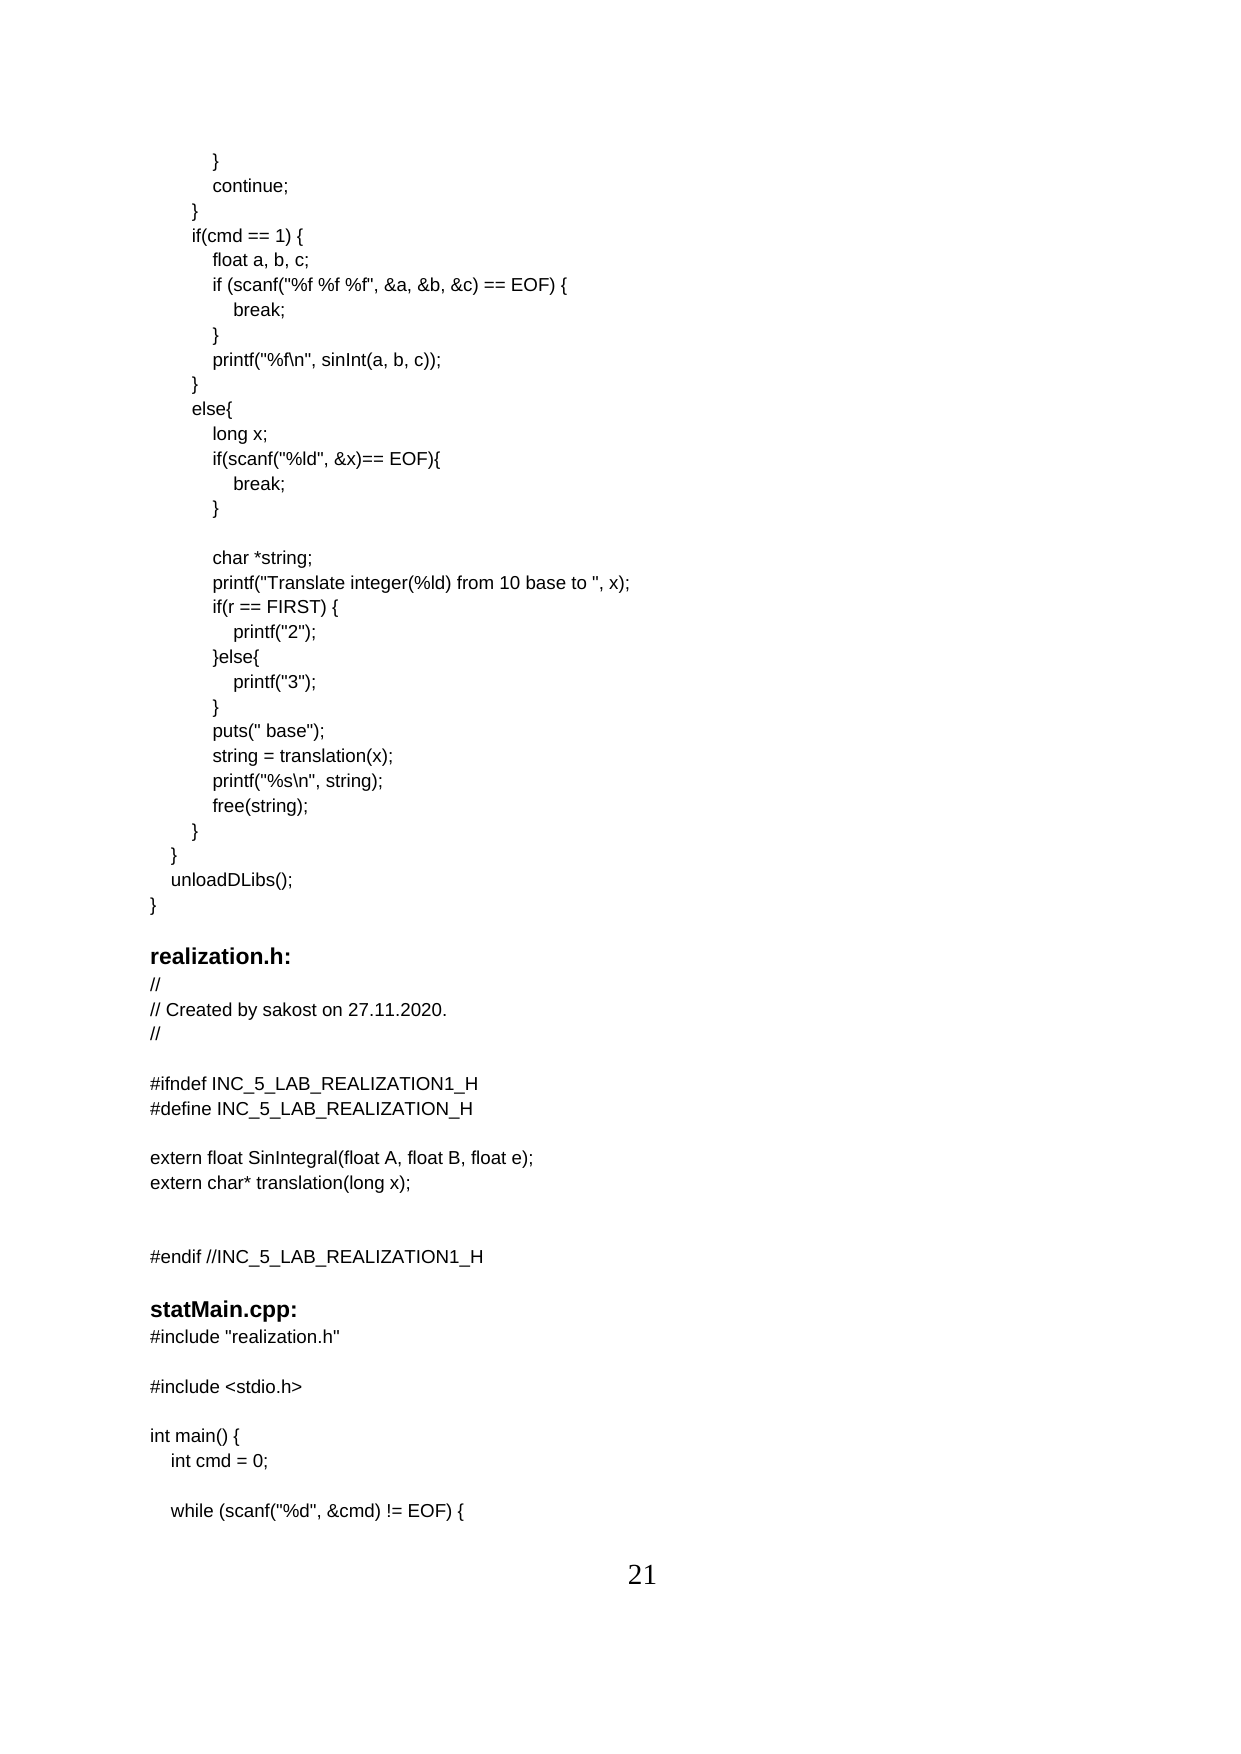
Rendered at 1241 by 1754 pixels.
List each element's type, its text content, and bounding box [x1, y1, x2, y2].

text if(cmd == 1) { [150, 224, 1091, 246]
text extern float SinIntegral(float A, float B, float e); [150, 1147, 1091, 1169]
text } [150, 844, 1091, 866]
text int cmd = 0; [150, 1450, 1091, 1472]
text printf("2"); [150, 621, 1091, 643]
text puts(" base"); [150, 720, 1091, 742]
text if (scanf("%f %f %f", &a, &b, &c) == EOF) { [150, 274, 1091, 296]
text continue; [150, 175, 1091, 196]
text } [150, 323, 1091, 345]
text }else{ [150, 646, 1091, 667]
text printf("%f\n", sinInt(a, b, c)); [150, 348, 1091, 370]
text // Created by sakost on 27.11.2020. [150, 998, 1091, 1020]
text } [150, 373, 1091, 395]
text if(scanf("%ld", &x)== EOF){ [150, 447, 1091, 469]
text // [150, 1023, 1091, 1045]
text int main() { [150, 1425, 1091, 1447]
text } [150, 819, 1091, 841]
text #define INC_5_LAB_REALIZATION_H [150, 1097, 1091, 1119]
text } [150, 150, 1091, 172]
text } [150, 497, 1091, 519]
text #include "realization.h" [150, 1326, 1091, 1348]
text printf("3"); [150, 671, 1091, 692]
text #include <stdio.h> [150, 1376, 1091, 1397]
text realization.h: [150, 943, 1091, 970]
text string = translation(x); [150, 745, 1091, 767]
text extern char* translation(long x); [150, 1172, 1091, 1193]
text free(string); [150, 794, 1091, 816]
text #endif //INC_5_LAB_REALIZATION1_H [150, 1246, 1091, 1268]
text break; [150, 472, 1091, 494]
text #ifndef INC_5_LAB_REALIZATION1_H [150, 1073, 1091, 1094]
text // [150, 973, 1091, 995]
text float a, b, c; [150, 249, 1091, 271]
text } [150, 695, 1091, 717]
text else{ [150, 398, 1091, 419]
text printf("%s\n", string); [150, 770, 1091, 791]
text } [150, 894, 1091, 915]
text if(r == FIRST) { [150, 596, 1091, 618]
text long x; [150, 423, 1091, 444]
text unloadDLibs(); [150, 869, 1091, 891]
text } [150, 199, 1091, 221]
text break; [150, 299, 1091, 320]
text while (scanf("%d", &cmd) != EOF) { [150, 1499, 1091, 1521]
text statMain.cpp: [150, 1296, 1091, 1322]
text printf("Translate integer(%ld) from 10 base to ", x); [150, 571, 1091, 593]
text char *string; [150, 547, 1091, 568]
